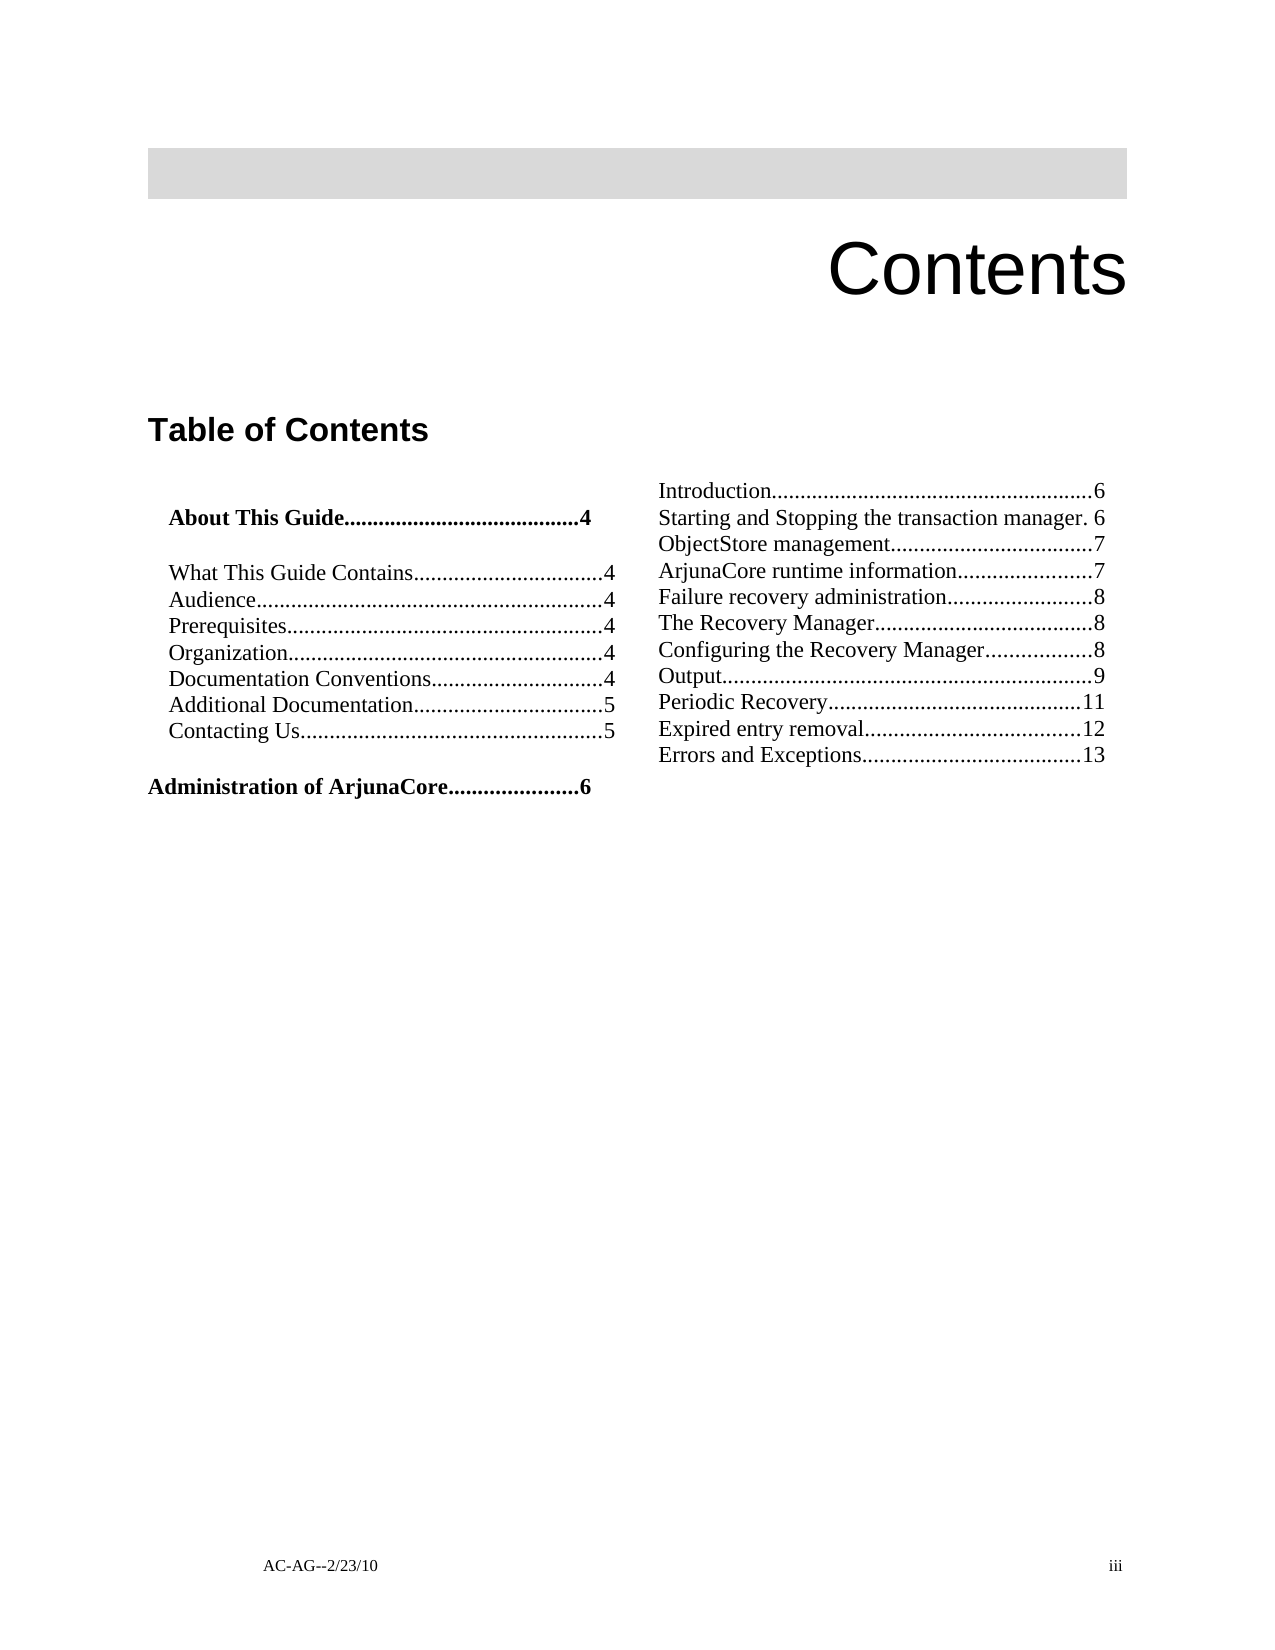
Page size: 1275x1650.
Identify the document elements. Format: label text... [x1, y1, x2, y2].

text Audience 4 [168, 586, 615, 612]
text Configuring the Recovery Manager 8 [658, 636, 1105, 662]
text Additional Documentation 5 [168, 691, 615, 718]
text About This Guide 4 [148, 478, 637, 530]
text Contacting Us 5 [168, 718, 615, 744]
subtitle Table of Contents [148, 410, 1127, 448]
text Output 9 [658, 662, 1105, 688]
text Administration of ArjunaCore 6 [148, 773, 637, 799]
text Introduction 6 [658, 478, 1105, 504]
text Organization 4 [168, 638, 615, 665]
text ObjectStore management 7 [658, 530, 1105, 557]
text Prerequisites 4 [168, 612, 615, 638]
text Expired entry removal 12 [658, 715, 1105, 741]
title Contents [263, 224, 1127, 310]
text Documentation Conventions 4 [168, 665, 615, 691]
text Errors and Exceptions 13 [658, 741, 1105, 767]
text The Recovery Manager 8 [658, 609, 1105, 636]
text ArjunaCore runtime information 7 [658, 557, 1105, 583]
text Failure recovery administration 8 [658, 583, 1105, 609]
text Starting and Stopping the transaction manager 6 [658, 504, 1105, 530]
text Periodic Recovery 11 [658, 688, 1105, 715]
text What This Guide Contains 4 [168, 559, 615, 586]
